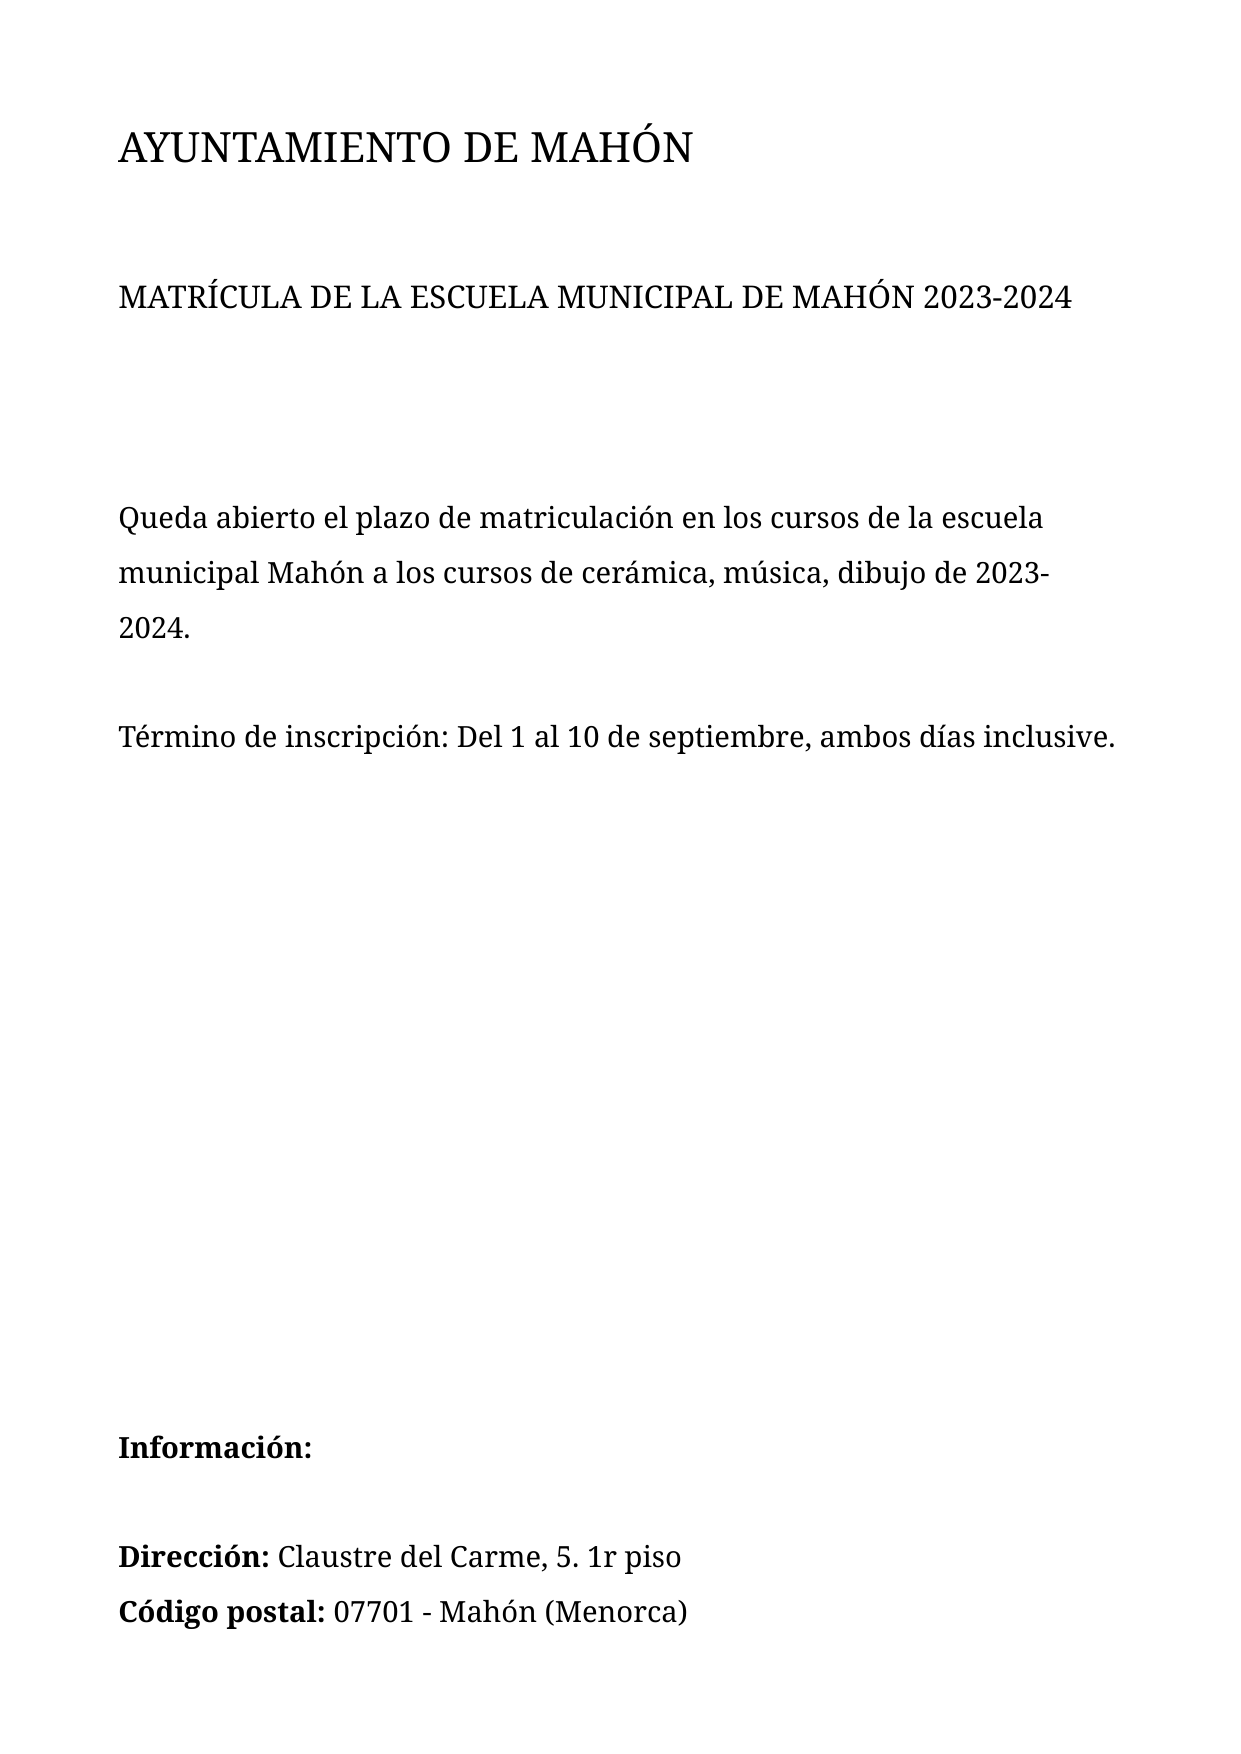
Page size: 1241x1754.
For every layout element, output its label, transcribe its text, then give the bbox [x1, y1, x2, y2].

text Código postal: 07701 - Mahón (Menorca) [118, 1591, 1122, 1631]
text AYUNTAMIENTO DE MAHÓN [118, 118, 1122, 175]
text Información: [118, 1427, 1122, 1467]
text Queda abierto el plazo de matriculación en los cursos de la escuela municipal Mahón a los cursos de cerámica, música, dibujo de 2023-2024. [118, 498, 1122, 647]
text Término de inscripción: Del 1 al 10 de septiembre, ambos días inclusive. [118, 716, 1122, 756]
text Dirección: Claustre del Carme, 5. 1r piso [118, 1537, 1122, 1576]
text MATRÍCULA DE LA ESCUELA MUNICIPAL DE MAHÓN 2023-2024 [118, 275, 1122, 317]
